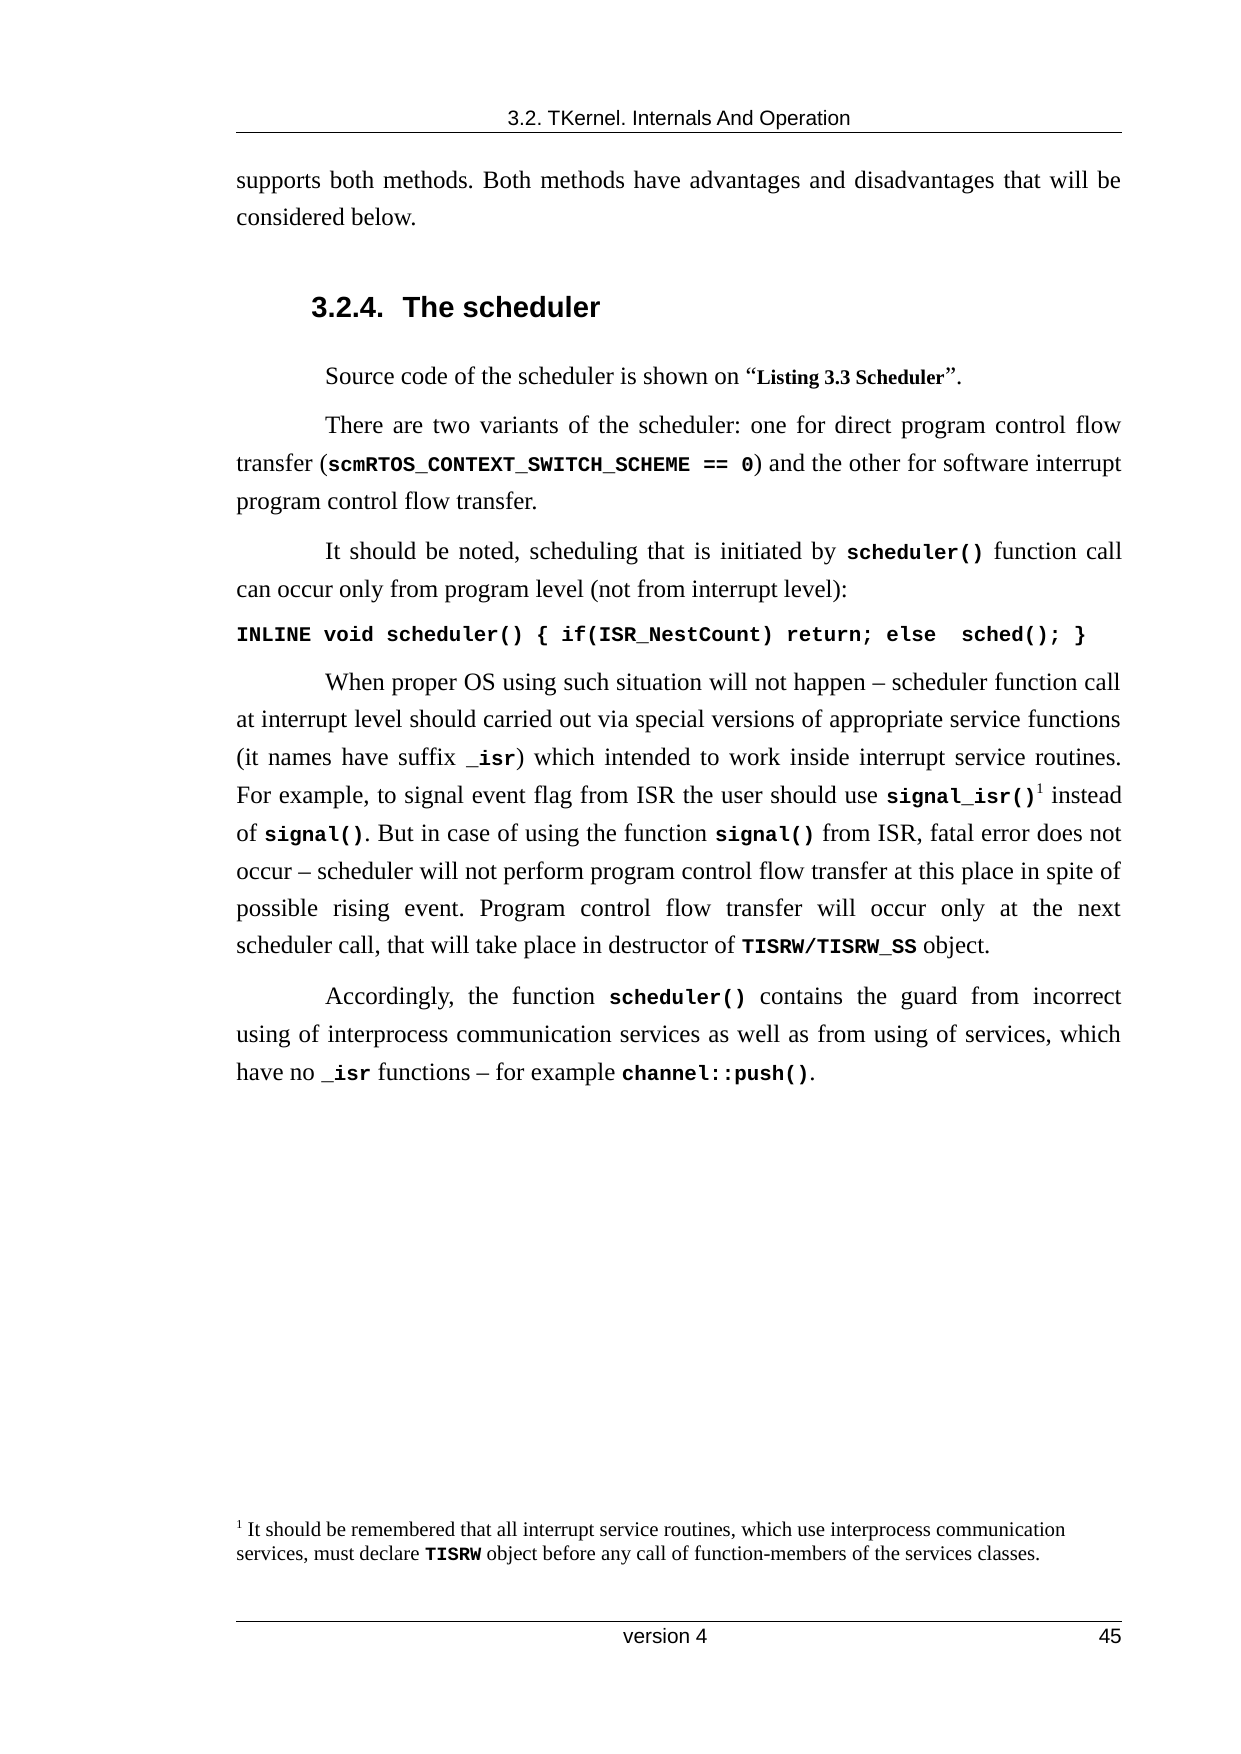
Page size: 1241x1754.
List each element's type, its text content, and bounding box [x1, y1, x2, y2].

text supports both methods. Both methods have advantages and disadvantages that will be considered below. [236, 165, 1122, 231]
text When proper OS using such situation will not happen – scheduler function call at interrupt level should carried out via special versions of appropriate service functions (it names have suffix _isr) which intended to work inside interrupt service routines. For example, to signal event flag from ISR the user should use signal_isr() instead of signal(). But in case of using the function signal() from ISR, fatal error does not occur – scheduler will not perform program control flow transfer at this place in spite of possible rising event. Program control flow transfer will occur only at the next scheduler call, that will take place in destructor of TISRW/TISRW_SS object. [236, 667, 1122, 960]
text It should be noted, scheduling that is initiated by scheduler() function call can occur only from program level (not from interrupt level): [236, 536, 1122, 603]
text There are two variants of the scheduler: one for direct program control flow transfer (scmRTOS_CONTEXT_SWITCH_SCHEME == 0) and the other for software interrupt program control flow transfer. [236, 411, 1122, 515]
text INLINE void scheduler() { if(ISR_NestCount) return; else sched(); } [236, 624, 1122, 647]
subtitle The scheduler [311, 290, 1004, 323]
text It should be remembered that all interrupt service routines, which use interprocess communication services, must declare TISRW object before any call of function-members of the services classes. [236, 1517, 1122, 1566]
text Source code of the scheduler is shown on “Listing 3.3 Scheduler”. [236, 361, 1122, 389]
text Accordingly, the function sched⁠uler() contains the guard from incorrect using of interprocess communication services as well as from using of services, which have no _isr functions – for example channel::push(). [236, 981, 1122, 1086]
